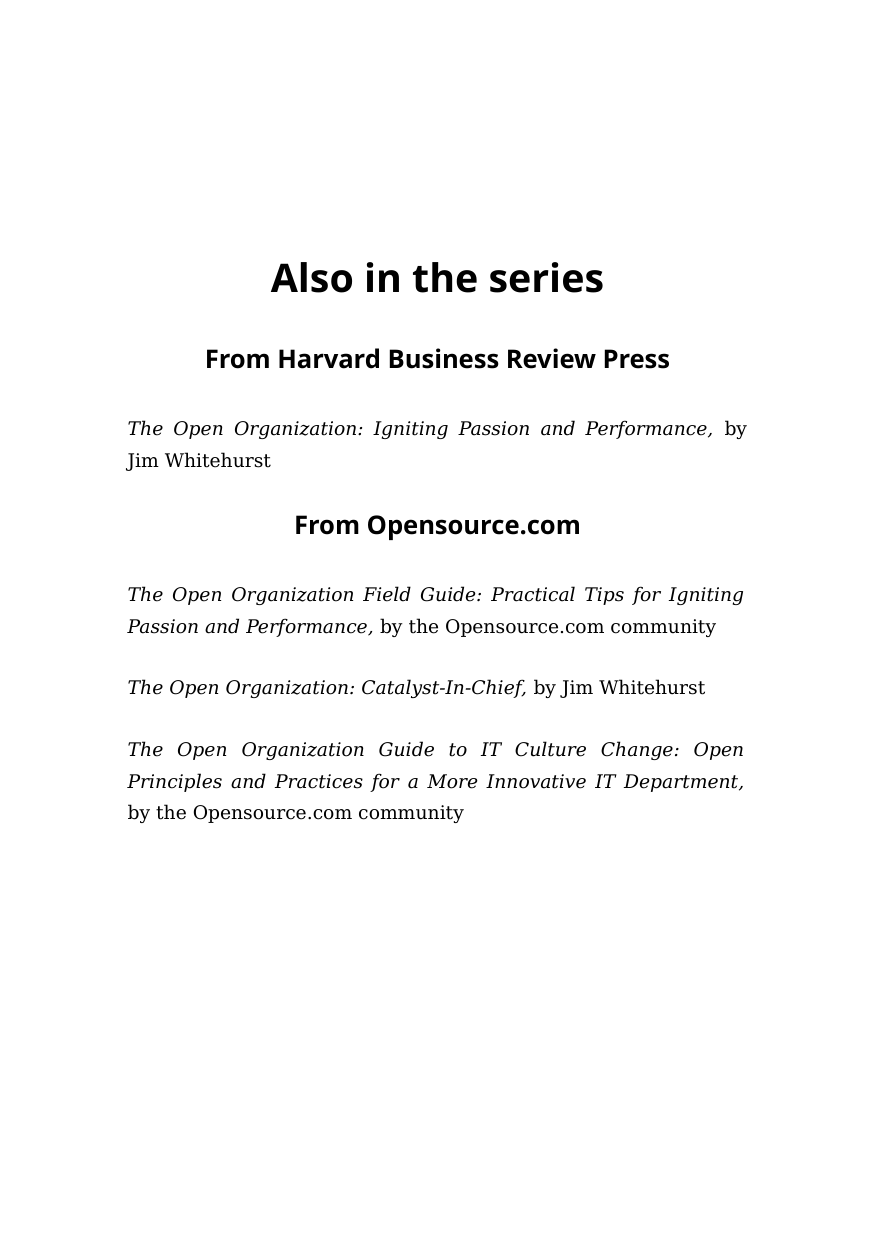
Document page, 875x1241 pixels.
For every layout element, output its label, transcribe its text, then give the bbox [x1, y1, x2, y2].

subtitle From Opensource.com [127, 507, 747, 542]
subtitle From Harvard Business Review Press [127, 341, 747, 376]
text The Open Organization: Catalyst-In-Chief, by Jim Whitehurst [127, 677, 747, 699]
text The Open Organization: Igniting Passion and Performance, by Jim Whitehurst [127, 418, 747, 472]
text The Open Organization Guide to IT Culture Change: Open Principles and Practices for a More Innovative IT Department, by the Opensource.com community [127, 739, 747, 824]
subtitle Also in the series [127, 250, 747, 304]
text The Open Organization Field Guide: Practical Tips for Igniting Passion and Performance, by the Opensource.com community [127, 584, 747, 638]
